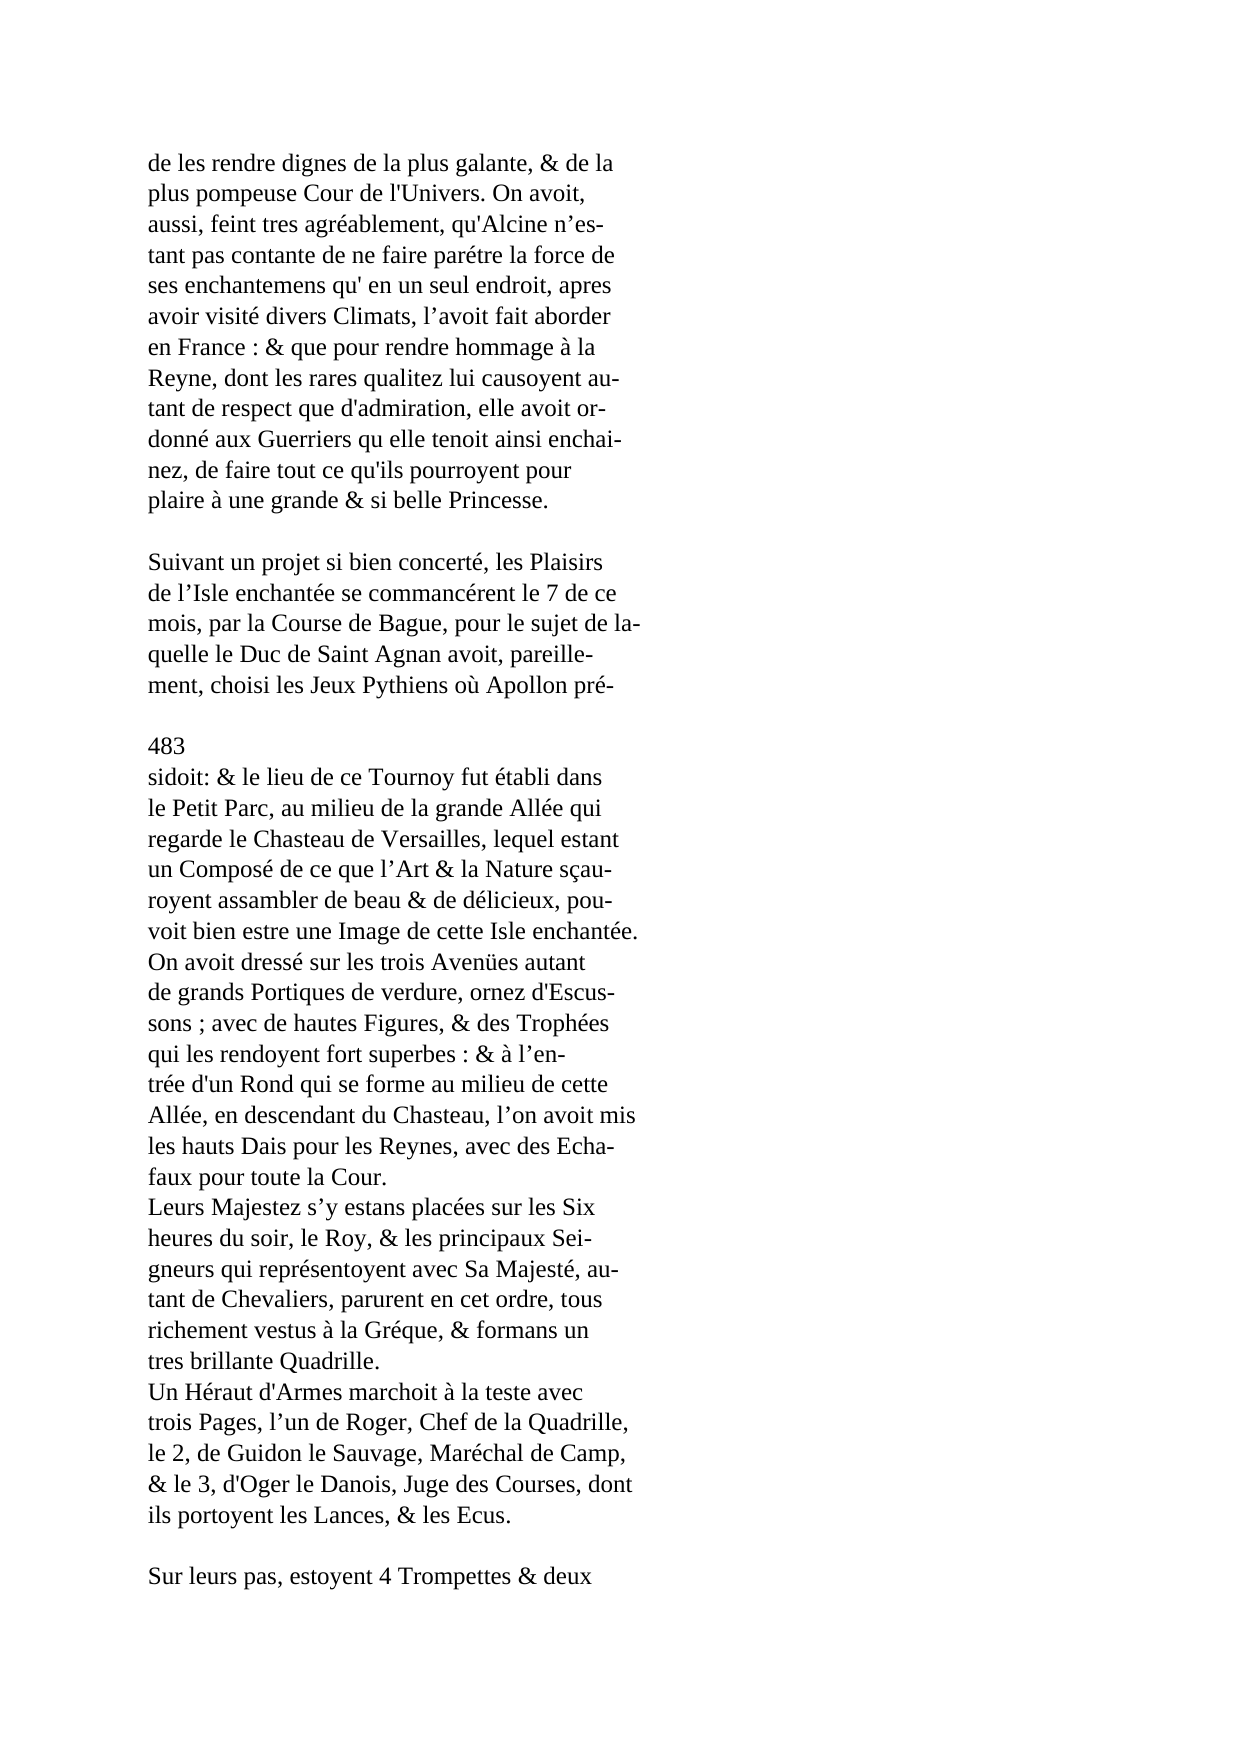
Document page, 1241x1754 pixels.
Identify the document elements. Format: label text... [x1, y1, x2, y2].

text ils portoyent les Lances, & les Ecus. [148, 1500, 1093, 1528]
text tres brillante Quadrille. [148, 1346, 1093, 1375]
text On avoit dressé sur les trois Avenües autant [148, 947, 1093, 975]
text en France : & que pour rendre hommage à la [148, 332, 1093, 361]
text qui les rendoyent fort superbes : & à l’en- [148, 1039, 1093, 1067]
text Leurs Majestez s’y estans placées sur les Six [148, 1192, 1093, 1221]
text un Composé de ce que l’Art & la Nature sçau- [148, 854, 1093, 883]
text Suivant un projet si bien concerté, les Plaisirs [148, 547, 1093, 576]
text de les rendre dignes de la plus galante, & de la [148, 148, 1093, 176]
text donné aux Guerriers qu elle tenoit ainsi enchai- [148, 424, 1093, 453]
text trée d'un Rond qui se forme au milieu de cette [148, 1069, 1093, 1098]
text 483 [148, 731, 1093, 760]
text & le 3, d'Oger le Danois, Juge des Courses, dont [148, 1469, 1093, 1498]
text plaire à une grande & si belle Princesse. [148, 486, 1093, 514]
text nez, de faire tout ce qu'ils pourroyent pour [148, 455, 1093, 484]
text le Petit Parc, au milieu de la grande Allée qui [148, 793, 1093, 822]
text sidoit: & le lieu de ce Tournoy fut établi dans [148, 762, 1093, 791]
text tant de respect que d'admiration, elle avoit or- [148, 393, 1093, 422]
text gneurs qui représentoyent avec Sa Majesté, au- [148, 1254, 1093, 1283]
text de l’Isle enchantée se commancérent le 7 de ce [148, 578, 1093, 607]
text Un Héraut d'Armes marchoit à la teste avec [148, 1377, 1093, 1406]
text trois Pages, l’un de Roger, Chef de la Quadrille, [148, 1407, 1093, 1436]
text voit bien estre une Image de cette Isle enchantée. [148, 916, 1093, 944]
text le 2, de Guidon le Sauvage, Maréchal de Camp, [148, 1438, 1093, 1467]
text ment, choisi les Jeux Pythiens où Apollon pré- [148, 670, 1093, 699]
text avoir visité divers Climats, l’avoit fait aborder [148, 301, 1093, 330]
text Sur leurs pas, estoyent 4 Trompettes & deux [148, 1561, 1093, 1590]
text ses enchantemens qu' en un seul endroit, apres [148, 271, 1093, 299]
text regarde le Chasteau de Versailles, lequel estant [148, 824, 1093, 852]
text tant de Chevaliers, parurent en cet ordre, tous [148, 1284, 1093, 1313]
text plus pompeuse Cour de l'Univers. On avoit, [148, 178, 1093, 207]
text les hauts Dais pour les Reynes, avec des Echa- [148, 1131, 1093, 1160]
text Allée, en descendant du Chasteau, l’on avoit mis [148, 1100, 1093, 1129]
text de grands Portiques de verdure, ornez d'Escus- [148, 977, 1093, 1006]
text Reyne, dont les rares qualitez lui causoyent au- [148, 363, 1093, 391]
text richement vestus à la Gréque, & formans un [148, 1315, 1093, 1344]
text aussi, feint tres agréablement, qu'Alcine n’es- [148, 209, 1093, 238]
text royent assambler de beau & de délicieux, pou- [148, 885, 1093, 914]
text quelle le Duc de Saint Agnan avoit, pareille- [148, 639, 1093, 668]
text sons ; avec de hautes Figures, & des Trophées [148, 1008, 1093, 1037]
text faux pour toute la Cour. [148, 1162, 1093, 1190]
text tant pas contante de ne faire parétre la force de [148, 240, 1093, 268]
text heures du soir, le Roy, & les principaux Sei- [148, 1223, 1093, 1252]
text mois, par la Course de Bague, pour le sujet de la- [148, 608, 1093, 637]
